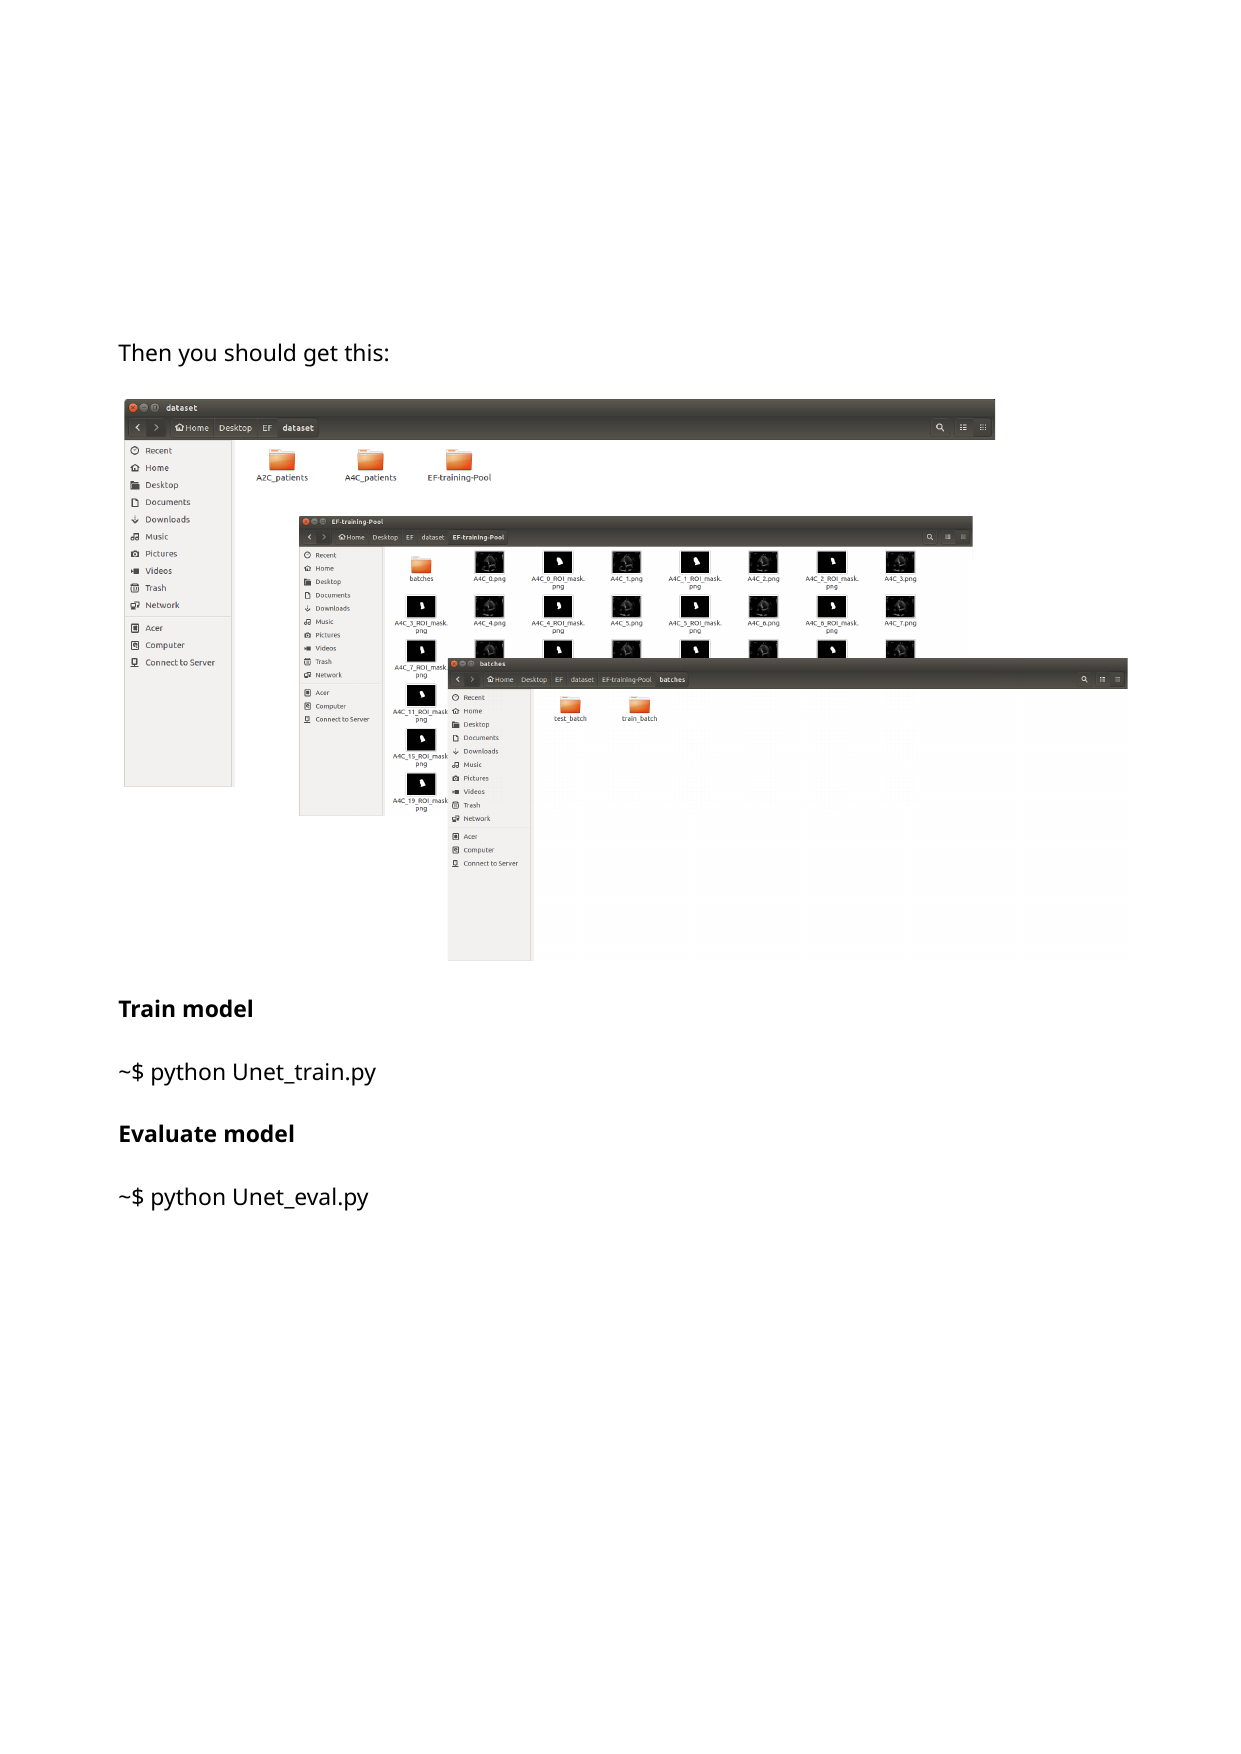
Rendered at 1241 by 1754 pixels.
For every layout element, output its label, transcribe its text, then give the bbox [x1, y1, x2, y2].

text Train model [118, 993, 1122, 1024]
text ~$ python Unet_train.py [118, 1056, 1122, 1087]
text Then you should get this: [118, 337, 1122, 368]
picture [124, 399, 1128, 961]
text ~$ python Unet_eval.py [118, 1181, 1122, 1212]
text Evaluate model [118, 1118, 1122, 1149]
